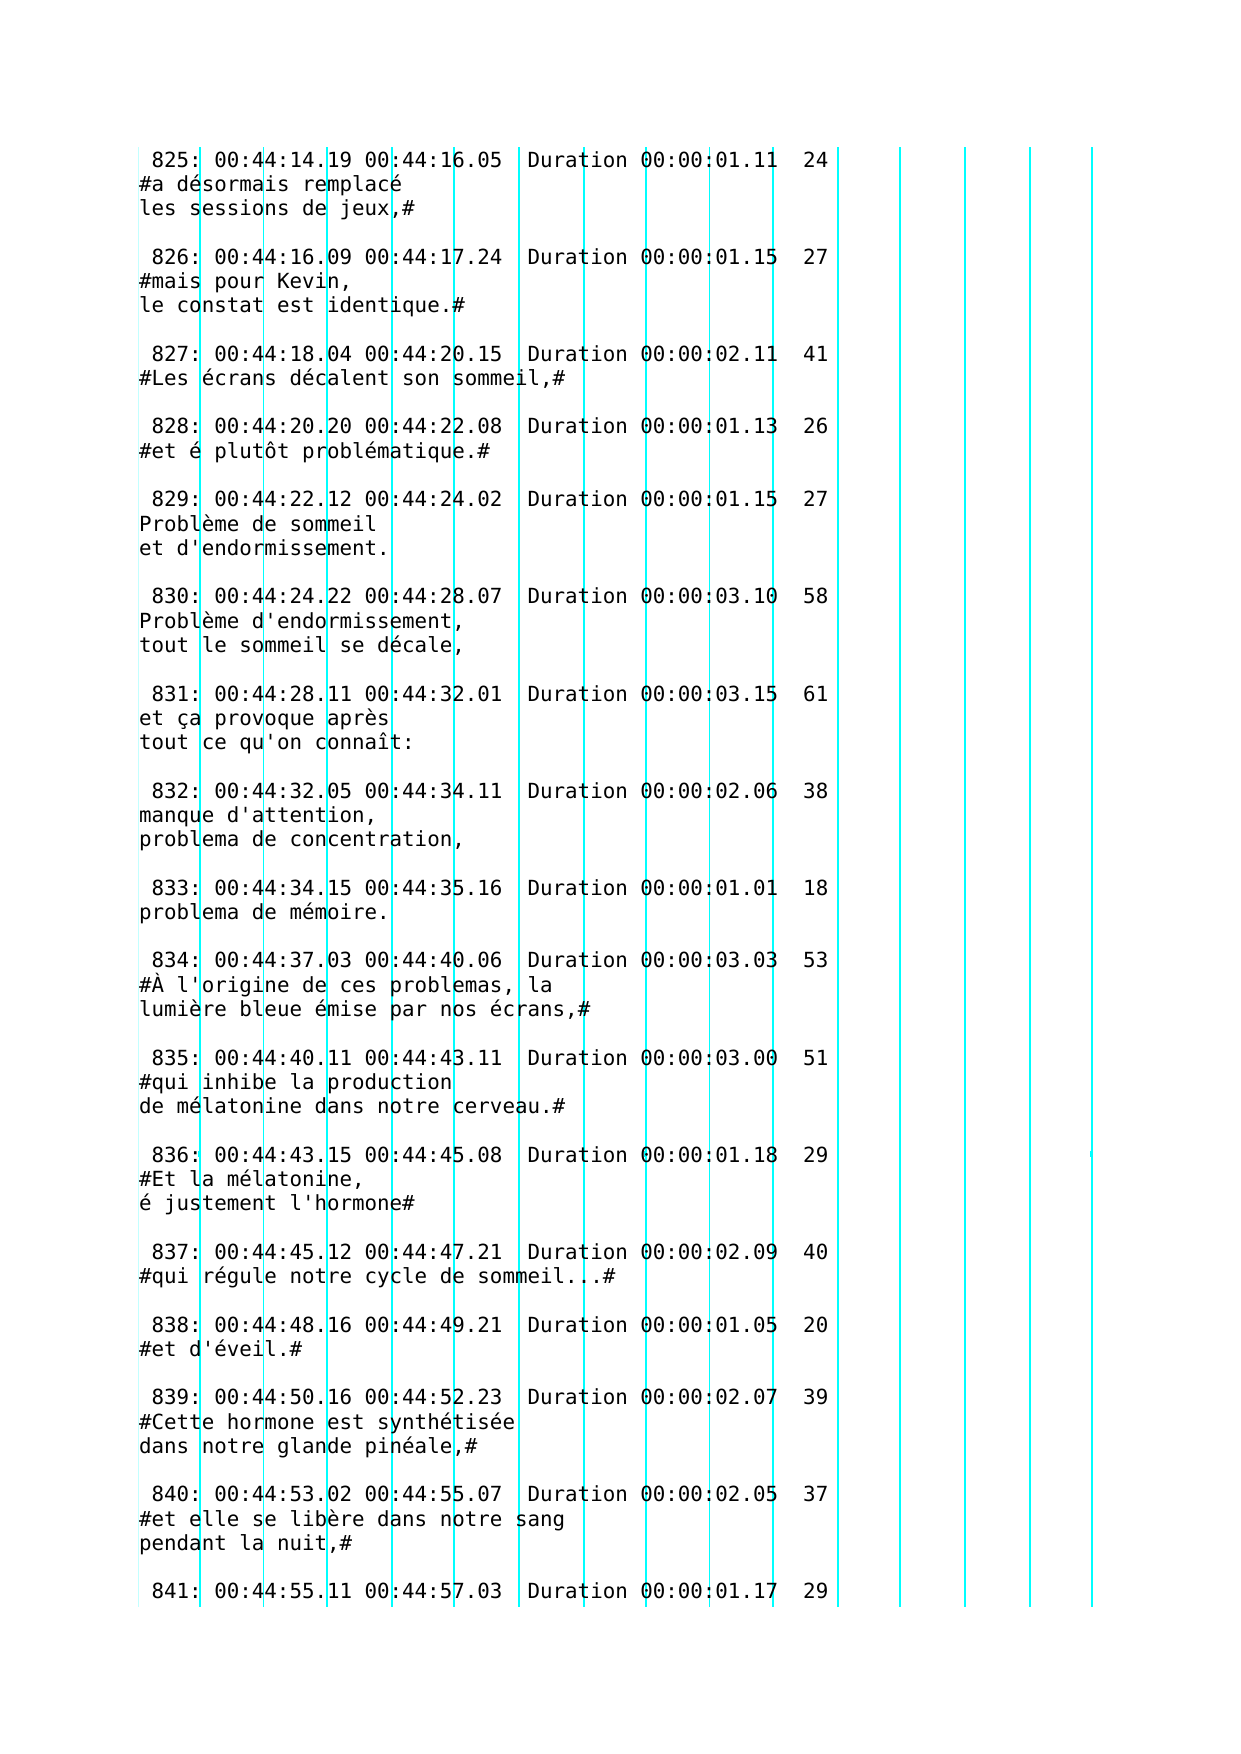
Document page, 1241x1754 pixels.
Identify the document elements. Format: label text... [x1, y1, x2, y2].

text #et é plutôt problématique.# [139, 439, 1101, 463]
text #Cette hormone est synthétisée [139, 1410, 1101, 1434]
text et ça provoque après [139, 706, 1101, 730]
text manque d'attention, [139, 803, 1101, 827]
text 835: 00:44:40.11 00:44:43.11 Duration 00:00:03.00 51 [139, 1046, 1101, 1070]
text é justement l'hormone# [139, 1191, 1101, 1216]
text lumière bleue émise par nos écrans,# [139, 997, 1101, 1021]
text 827: 00:44:18.04 00:44:20.15 Duration 00:00:02.11 41 [139, 342, 1101, 366]
text #Les écrans décalent son sommeil,# [139, 366, 1101, 390]
text Problème d'endormissement, [139, 609, 1101, 633]
text problema de mémoire. [139, 900, 1101, 924]
text 840: 00:44:53.02 00:44:55.07 Duration 00:00:02.05 37 [139, 1482, 1101, 1507]
text 826: 00:44:16.09 00:44:17.24 Duration 00:00:01.15 27 [139, 245, 1101, 269]
text 825: 00:44:14.19 00:44:16.05 Duration 00:00:01.11 24 [139, 148, 1101, 172]
text #et d'éveil.# [139, 1337, 1101, 1361]
text les sessions de jeux,# [139, 196, 1101, 220]
text 834: 00:44:37.03 00:44:40.06 Duration 00:00:03.03 53 [139, 948, 1101, 973]
text 831: 00:44:28.11 00:44:32.01 Duration 00:00:03.15 61 [139, 682, 1101, 706]
text et d'endormissement. [139, 536, 1101, 560]
text #À l'origine de ces problemas, la [139, 973, 1101, 997]
text 839: 00:44:50.16 00:44:52.23 Duration 00:00:02.07 39 [139, 1385, 1101, 1410]
text #a désormais remplacé [139, 172, 1101, 196]
text #qui régule notre cycle de sommeil...# [139, 1264, 1101, 1288]
text pendant la nuit,# [139, 1531, 1101, 1555]
text 837: 00:44:45.12 00:44:47.21 Duration 00:00:02.09 40 [139, 1240, 1101, 1264]
text de mélatonine dans notre cerveau.# [139, 1094, 1101, 1118]
text 829: 00:44:22.12 00:44:24.02 Duration 00:00:01.15 27 [139, 487, 1101, 512]
text 836: 00:44:43.15 00:44:45.08 Duration 00:00:01.18 29 [139, 1143, 1101, 1167]
text 830: 00:44:24.22 00:44:28.07 Duration 00:00:03.10 58 [139, 584, 1101, 609]
text dans notre glande pinéale,# [139, 1434, 1101, 1458]
text le constat est identique.# [139, 293, 1101, 317]
text #Et la mélatonine, [139, 1167, 1101, 1191]
text #et elle se libère dans notre sang [139, 1507, 1101, 1531]
text 833: 00:44:34.15 00:44:35.16 Duration 00:00:01.01 18 [139, 876, 1101, 900]
text 841: 00:44:55.11 00:44:57.03 Duration 00:00:01.17 29 [139, 1579, 1101, 1604]
text 828: 00:44:20.20 00:44:22.08 Duration 00:00:01.13 26 [139, 414, 1101, 439]
text 838: 00:44:48.16 00:44:49.21 Duration 00:00:01.05 20 [139, 1313, 1101, 1337]
text tout le sommeil se décale, [139, 633, 1101, 657]
text #qui inhibe la production [139, 1070, 1101, 1094]
picture [138, 147, 1102, 1607]
text tout ce qu'on connaît: [139, 730, 1101, 754]
text 832: 00:44:32.05 00:44:34.11 Duration 00:00:02.06 38 [139, 779, 1101, 803]
text problema de concentration, [139, 827, 1101, 851]
text Problème de sommeil [139, 512, 1101, 536]
text #mais pour Kevin, [139, 269, 1101, 293]
